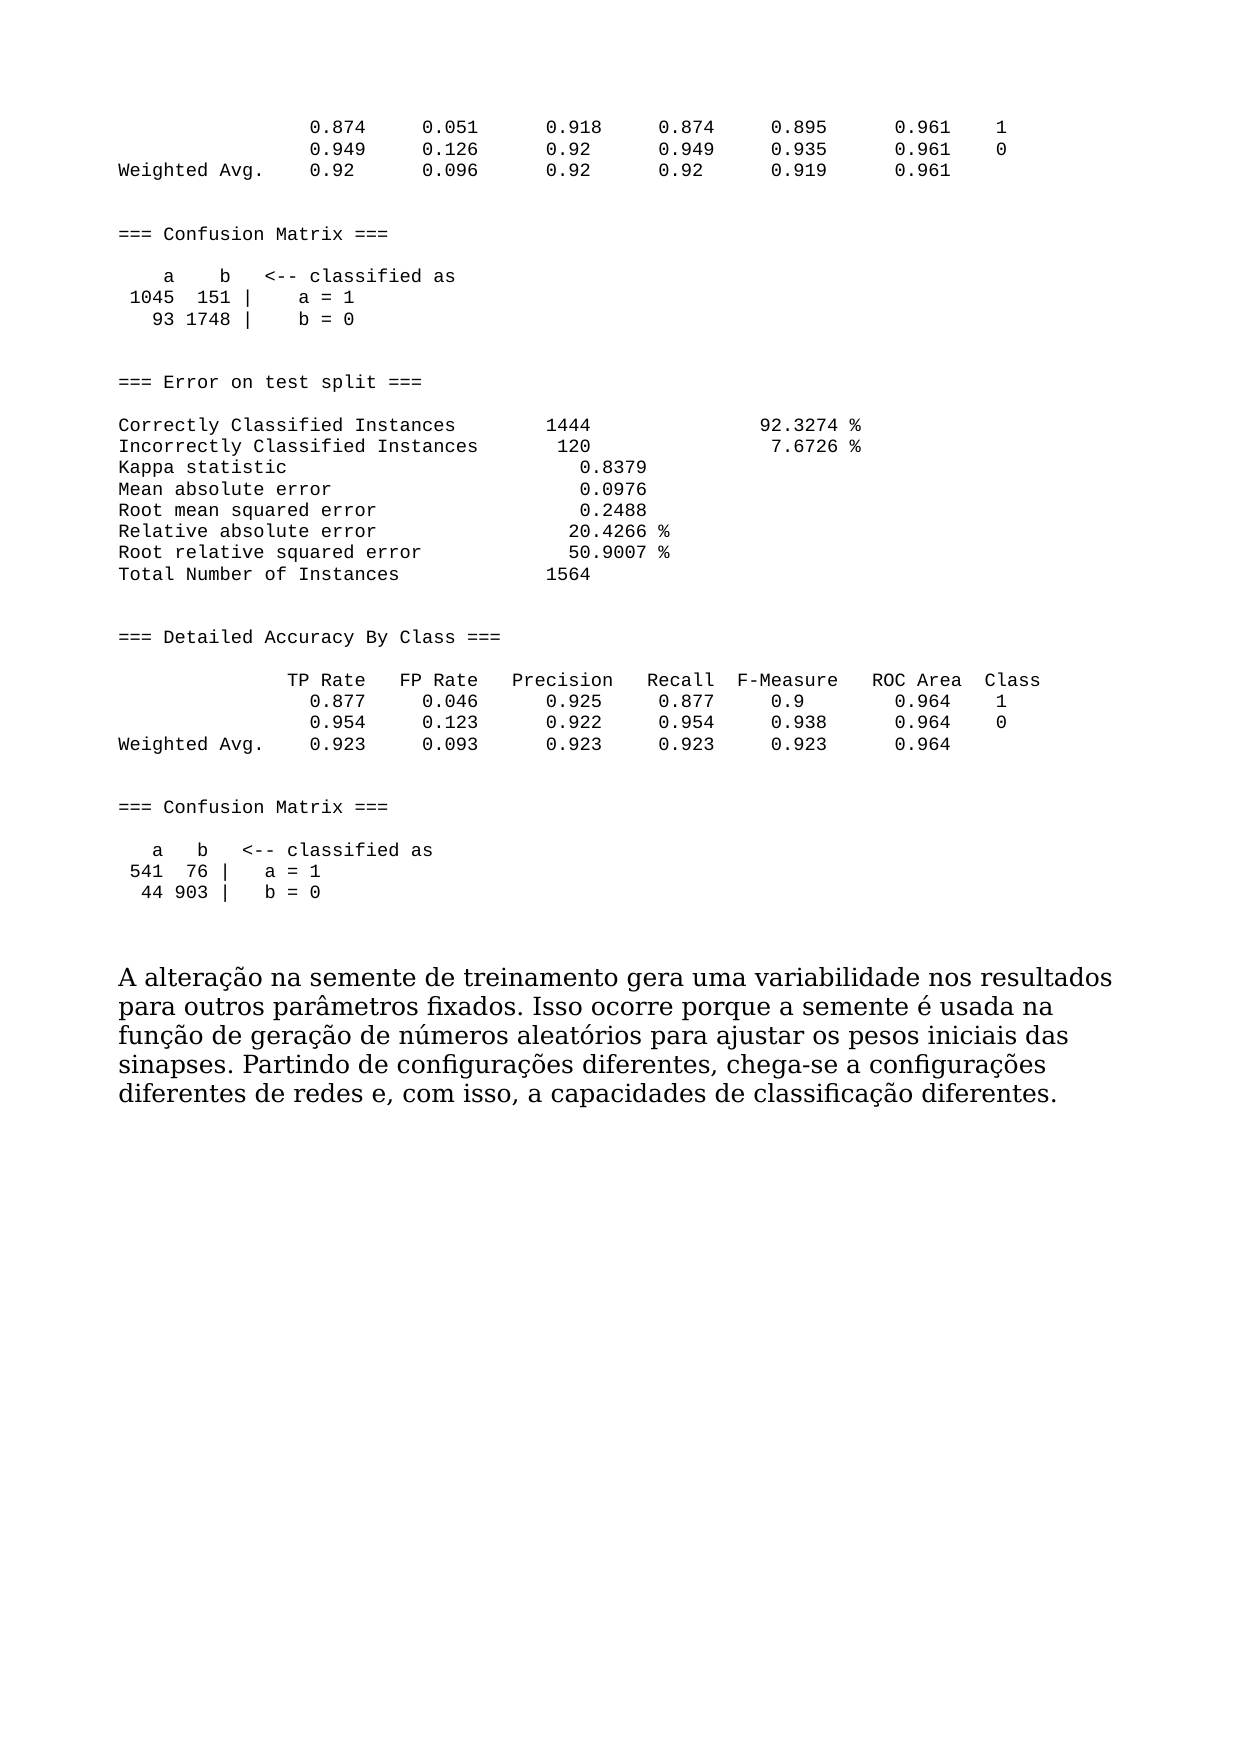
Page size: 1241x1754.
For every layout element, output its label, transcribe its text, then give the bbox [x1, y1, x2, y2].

text Incorrectly Classified Instances 120 7.6726 % [118, 437, 1122, 458]
text 0.874 0.051 0.918 0.874 0.895 0.961 1 [118, 118, 1122, 139]
text a b <-- classified as [118, 841, 1122, 862]
text Mean absolute error 0.0976 [118, 479, 1122, 501]
text Total Number of Instances 1564 [118, 564, 1122, 586]
text === Error on test split === [118, 373, 1122, 394]
text Weighted Avg. 0.92 0.096 0.92 0.92 0.919 0.961 [118, 161, 1122, 182]
text === Confusion Matrix === [118, 224, 1122, 246]
text === Detailed Accuracy By Class === [118, 628, 1122, 649]
text 1045 151 | a = 1 [118, 288, 1122, 309]
text A alteração na semente de treinamento gera uma variabilidade nos resultados para outros parâmetros fixados. Isso ocorre porque a semente é usada na função de geração de números aleatórios para ajustar os pesos iniciais das sinapses. Partindo de configurações diferentes, chega-se a configurações diferentes de redes e, com isso, a capacidades de classificação diferentes. [118, 963, 1122, 1108]
text Kappa statistic 0.8379 [118, 458, 1122, 479]
text 0.954 0.123 0.922 0.954 0.938 0.964 0 [118, 713, 1122, 734]
text 541 76 | a = 1 [118, 862, 1122, 883]
text 93 1748 | b = 0 [118, 309, 1122, 331]
text Relative absolute error 20.4266 % [118, 522, 1122, 543]
text Root mean squared error 0.2488 [118, 501, 1122, 522]
text Correctly Classified Instances 1444 92.3274 % [118, 416, 1122, 437]
text 0.877 0.046 0.925 0.877 0.9 0.964 1 [118, 692, 1122, 713]
text a b <-- classified as [118, 267, 1122, 288]
text === Confusion Matrix === [118, 798, 1122, 819]
text 0.949 0.126 0.92 0.949 0.935 0.961 0 [118, 139, 1122, 161]
text Root relative squared error 50.9007 % [118, 543, 1122, 564]
text TP Rate FP Rate Precision Recall F-Measure ROC Area Class [118, 671, 1122, 692]
text Weighted Avg. 0.923 0.093 0.923 0.923 0.923 0.964 [118, 734, 1122, 756]
text 44 903 | b = 0 [118, 883, 1122, 904]
